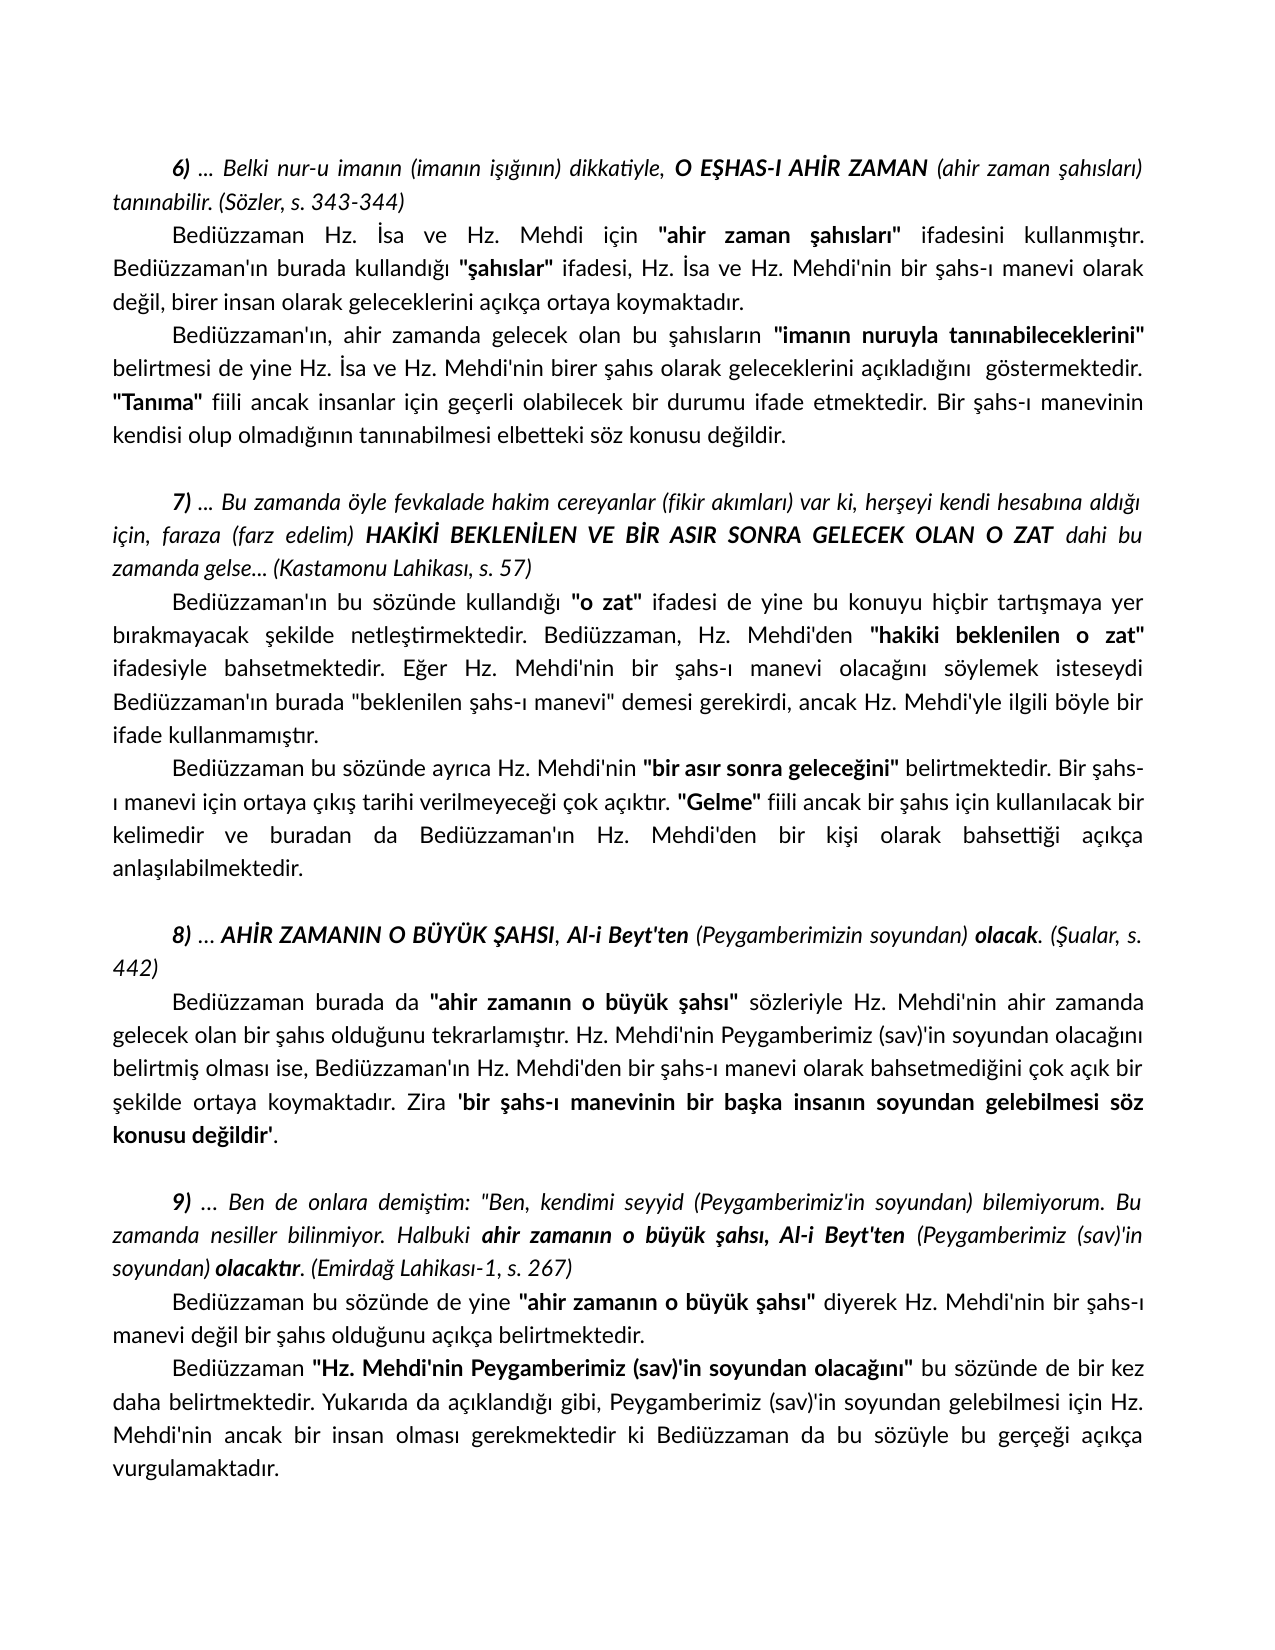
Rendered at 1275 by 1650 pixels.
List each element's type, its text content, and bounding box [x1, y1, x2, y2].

text Bediüzzaman "Hz. Mehdi'nin Peygamberimiz (sav)'in soyundan olacağını" bu sözünde de bir kez daha belirtmektedir. Yukarıda da açıklandığı gibi, Peygamberimiz (sav)'in soyundan gelebilmesi için Hz. Mehdi'nin ancak bir insan olması gerekmektedir ki Bediüzzaman da bu sözüyle bu gerçeği açıkça vurgulamaktadır. [112, 1350, 1145, 1483]
text Bediüzzaman bu sözünde de yine "ahir zamanın o büyük şahsı" diyerek Hz. Mehdi'nin bir şahs-ı manevi değil bir şahıs olduğunu açıkça belirtmektedir. [112, 1283, 1145, 1350]
text Bediüzzaman bu sözünde ayrıca Hz. Mehdi'nin "bir asır sonra geleceğini" belirtmektedir. Bir şahs-ı manevi için ortaya çıkış tarihi verilmeyeceği çok açıktır. "Gelme" fiili ancak bir şahıs için kullanılacak bir kelimedir ve buradan da Bediüzzaman'ın Hz. Mehdi'den bir kişi olarak bahsettiği açıkça anlaşılabilmektedir. [112, 750, 1145, 883]
text Bediüzzaman'ın, ahir zamanda gelecek olan bu şahısların "imanın nuruyla tanınabileceklerini" belirtmesi de yine Hz. İsa ve Hz. Mehdi'nin birer şahıs olarak geleceklerini açıkladığını göstermektedir. "Tanıma" fiili ancak insanlar için geçerli olabilecek bir durumu ifade etmektedir. Bir şahs-ı manevinin kendisi olup olmadığının tanınabilmesi elbetteki söz konusu değildir. [112, 317, 1145, 450]
text Bediüzzaman burada da "ahir zamanın o büyük şahsı" sözleriyle Hz. Mehdi'nin ahir zamanda gelecek olan bir şahıs olduğunu tekrarlamıştır. Hz. Mehdi'nin Peygamberimiz (sav)'in soyundan olacağını belirtmiş olması ise, Bediüzzaman'ın Hz. Mehdi'den bir şahs-ı manevi olarak bahsetmediğini çok açık bir şekilde ortaya koymaktadır. Zira 'bir şahs-ı manevinin bir başka insanın soyundan gelebilmesi söz konusu değildir'. [112, 983, 1145, 1150]
text 9) … Ben de onlara demiştim: "Ben, kendimi seyyid (Peygamberimiz'in soyundan) bilemiyorum. Bu zamanda nesiller bilinmiyor. Halbuki ahir zamanın o büyük şahsı, Al-i Beyt'ten (Peygamberimiz (sav)'in soyundan) olacaktır. (Emirdağ Lahikası-1, s. 267) [112, 1183, 1145, 1283]
text Bediüzzaman Hz. İsa ve Hz. Mehdi için "ahir zaman şahısları" ifadesini kullanmıştır. Bediüzzaman'ın burada kullandığı "şahıslar" ifadesi, Hz. İsa ve Hz. Mehdi'nin bir şahs-ı manevi olarak değil, birer insan olarak geleceklerini açıkça ortaya koymaktadır. [112, 217, 1145, 317]
text 7) ... Bu zamanda öyle fevkalade hakim cereyanlar (fikir akımları) var ki, herşeyi kendi hesabına aldığı için, faraza (farz edelim) HAKİKİ BEKLENİLEN VE BİR ASIR SONRA GELECEK OLAN O ZAT dahi bu zamanda gelse... (Kastamonu Lahikası, s. 57) [112, 483, 1145, 583]
text 6) ... Belki nur-u imanın (imanın işığının) dikkatiyle, O EŞHAS-I AHİR ZAMAN (ahir zaman şahısları) tanınabilir. (Sözler, s. 343-344) [112, 150, 1145, 217]
text 8) … AHİR ZAMANIN O BÜYÜK ŞAHSI, Al-i Beyt'ten (Peygamberimizin soyundan) olacak. (Şualar, s. 442) [112, 917, 1145, 983]
text Bediüzzaman'ın bu sözünde kullandığı "o zat" ifadesi de yine bu konuyu hiçbir tartışmaya yer bırakmayacak şekilde netleştirmektedir. Bediüzzaman, Hz. Mehdi'den "hakiki beklenilen o zat" ifadesiyle bahsetmektedir. Eğer Hz. Mehdi'nin bir şahs-ı manevi olacağını söylemek isteseydi Bediüzzaman'ın burada "beklenilen şahs-ı manevi" demesi gerekirdi, ancak Hz. Mehdi'yle ilgili böyle bir ifade kullanmamıştır. [112, 583, 1145, 750]
